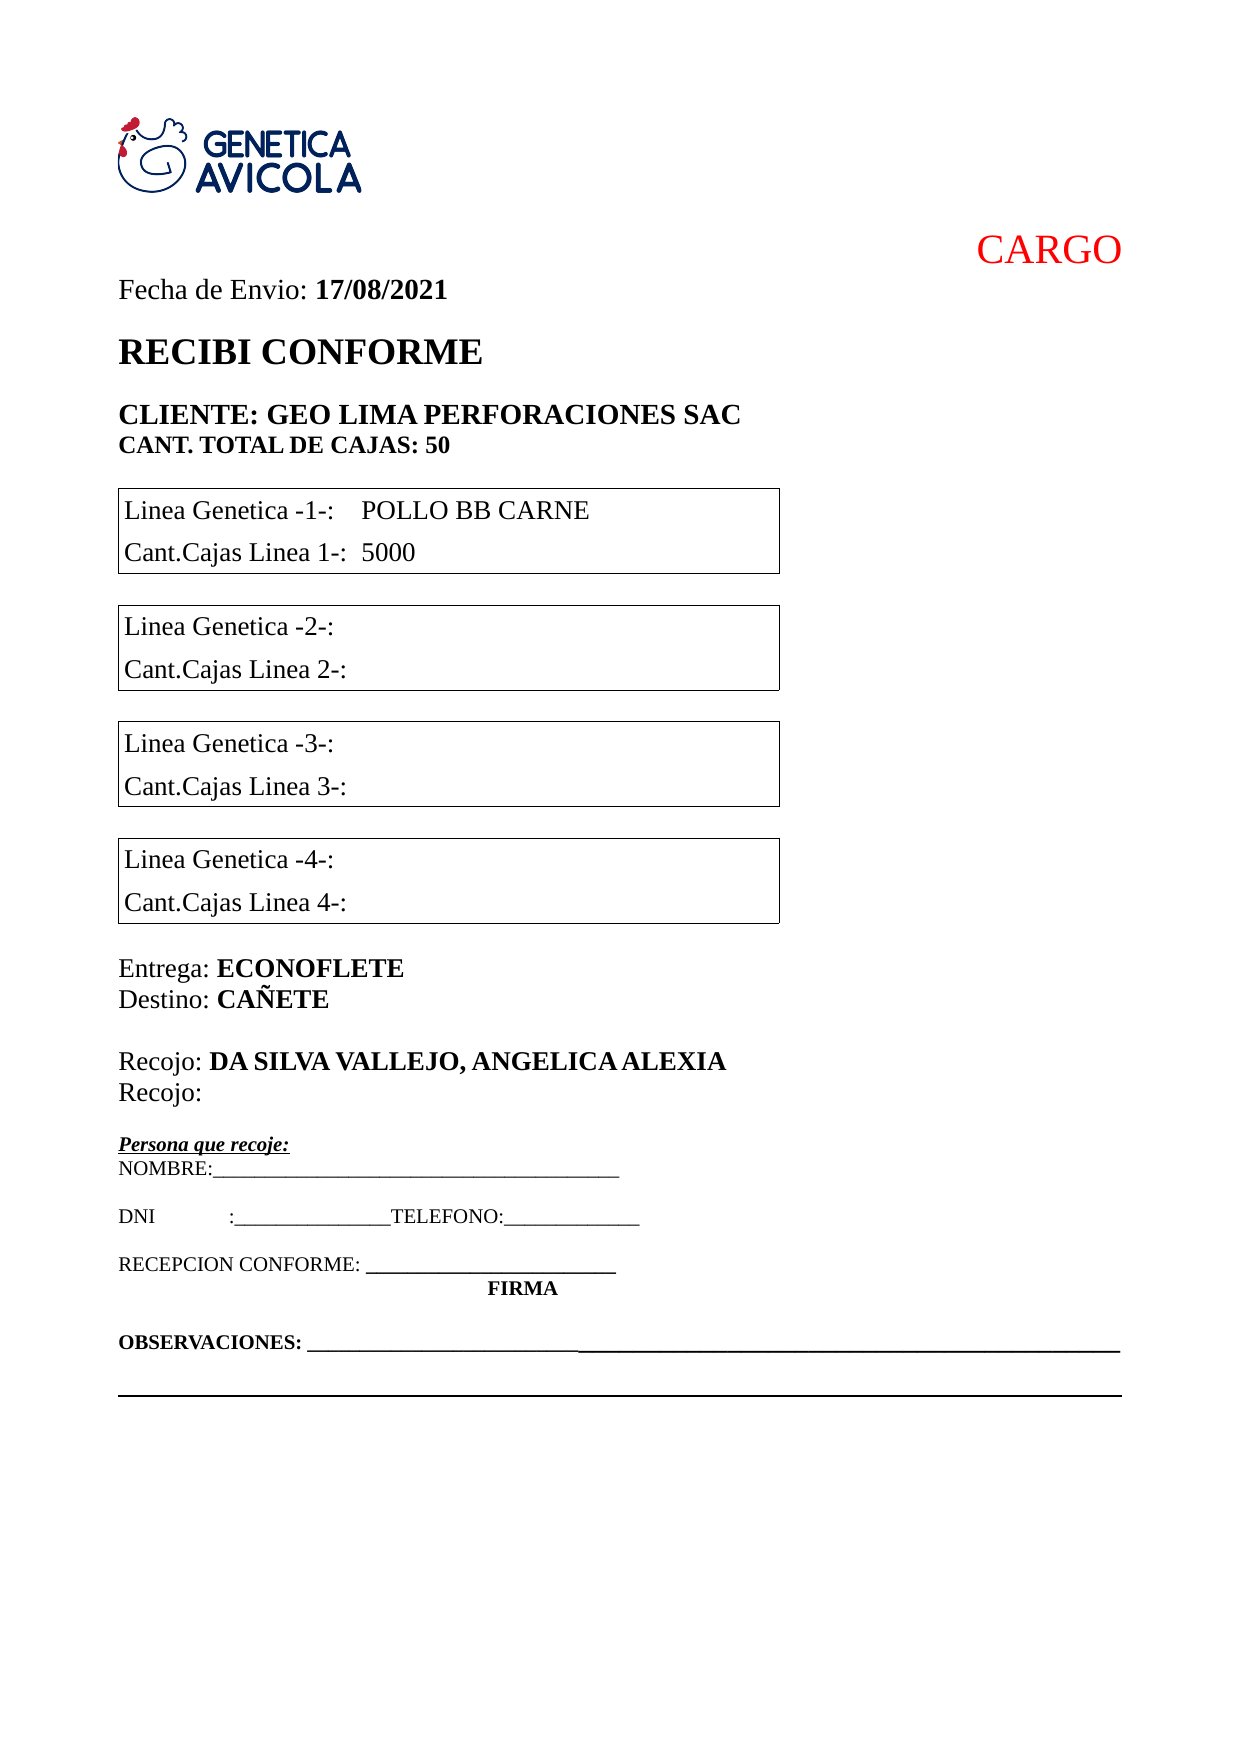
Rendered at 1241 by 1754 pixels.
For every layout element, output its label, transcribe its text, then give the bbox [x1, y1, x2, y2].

table_cell [356, 691, 779, 721]
table_cell Linea Genetica -3-: [119, 722, 356, 764]
table_cell Cant.Cajas Linea 3-: [119, 764, 356, 806]
table_cell [356, 764, 779, 806]
table_cell [356, 647, 779, 690]
text OBSERVACIONES: __________________________________________________________________ [118, 1324, 1122, 1355]
text RECIBI CONFORME [118, 330, 1122, 373]
text Fecha de Envio: 17/08/2021 [118, 272, 1122, 306]
table_cell [356, 606, 779, 647]
table_cell 5000 [356, 531, 779, 573]
table_cell [118, 807, 356, 838]
table_cell Cant.Cajas Linea 4-: [119, 880, 356, 923]
table_cell Linea Genetica -4-: [119, 839, 356, 880]
table_cell [356, 722, 779, 764]
table_header POLLO BB CARNE [356, 489, 779, 531]
table_cell Cant.Cajas Linea 2-: [119, 647, 356, 690]
text CANT. TOTAL DE CAJAS: 50 [118, 431, 1122, 459]
table_cell [118, 574, 356, 604]
table_cell Linea Genetica -2-: [119, 606, 356, 647]
table_header Linea Genetica -1-: [119, 489, 356, 531]
table_cell [118, 691, 356, 721]
text FIRMA [118, 1276, 1122, 1300]
text CARGO [118, 224, 1122, 272]
text DNI :_______________TELEFONO:_____________ [118, 1204, 1122, 1228]
table_cell Cant.Cajas Linea 1-: [119, 531, 356, 573]
text Persona que recoje: [118, 1132, 1122, 1156]
text RECEPCION CONFORME: ________________________ [118, 1252, 1122, 1276]
text Recojo: DA SILVA VALLEJO, ANGELICA ALEXIA [118, 1045, 1122, 1076]
text Entrega: ECONOFLETE [118, 952, 1122, 983]
table_cell [356, 807, 779, 838]
table_cell [356, 880, 779, 923]
picture [117, 117, 362, 193]
text NOMBRE:_______________________________________ [118, 1156, 1122, 1180]
table_cell [356, 839, 779, 880]
text Recojo: [118, 1076, 1122, 1108]
text Destino: CAÑETE [118, 983, 1122, 1014]
table_cell [356, 574, 779, 604]
text CLIENTE: GEO LIMA PERFORACIONES SAC [118, 397, 1122, 431]
